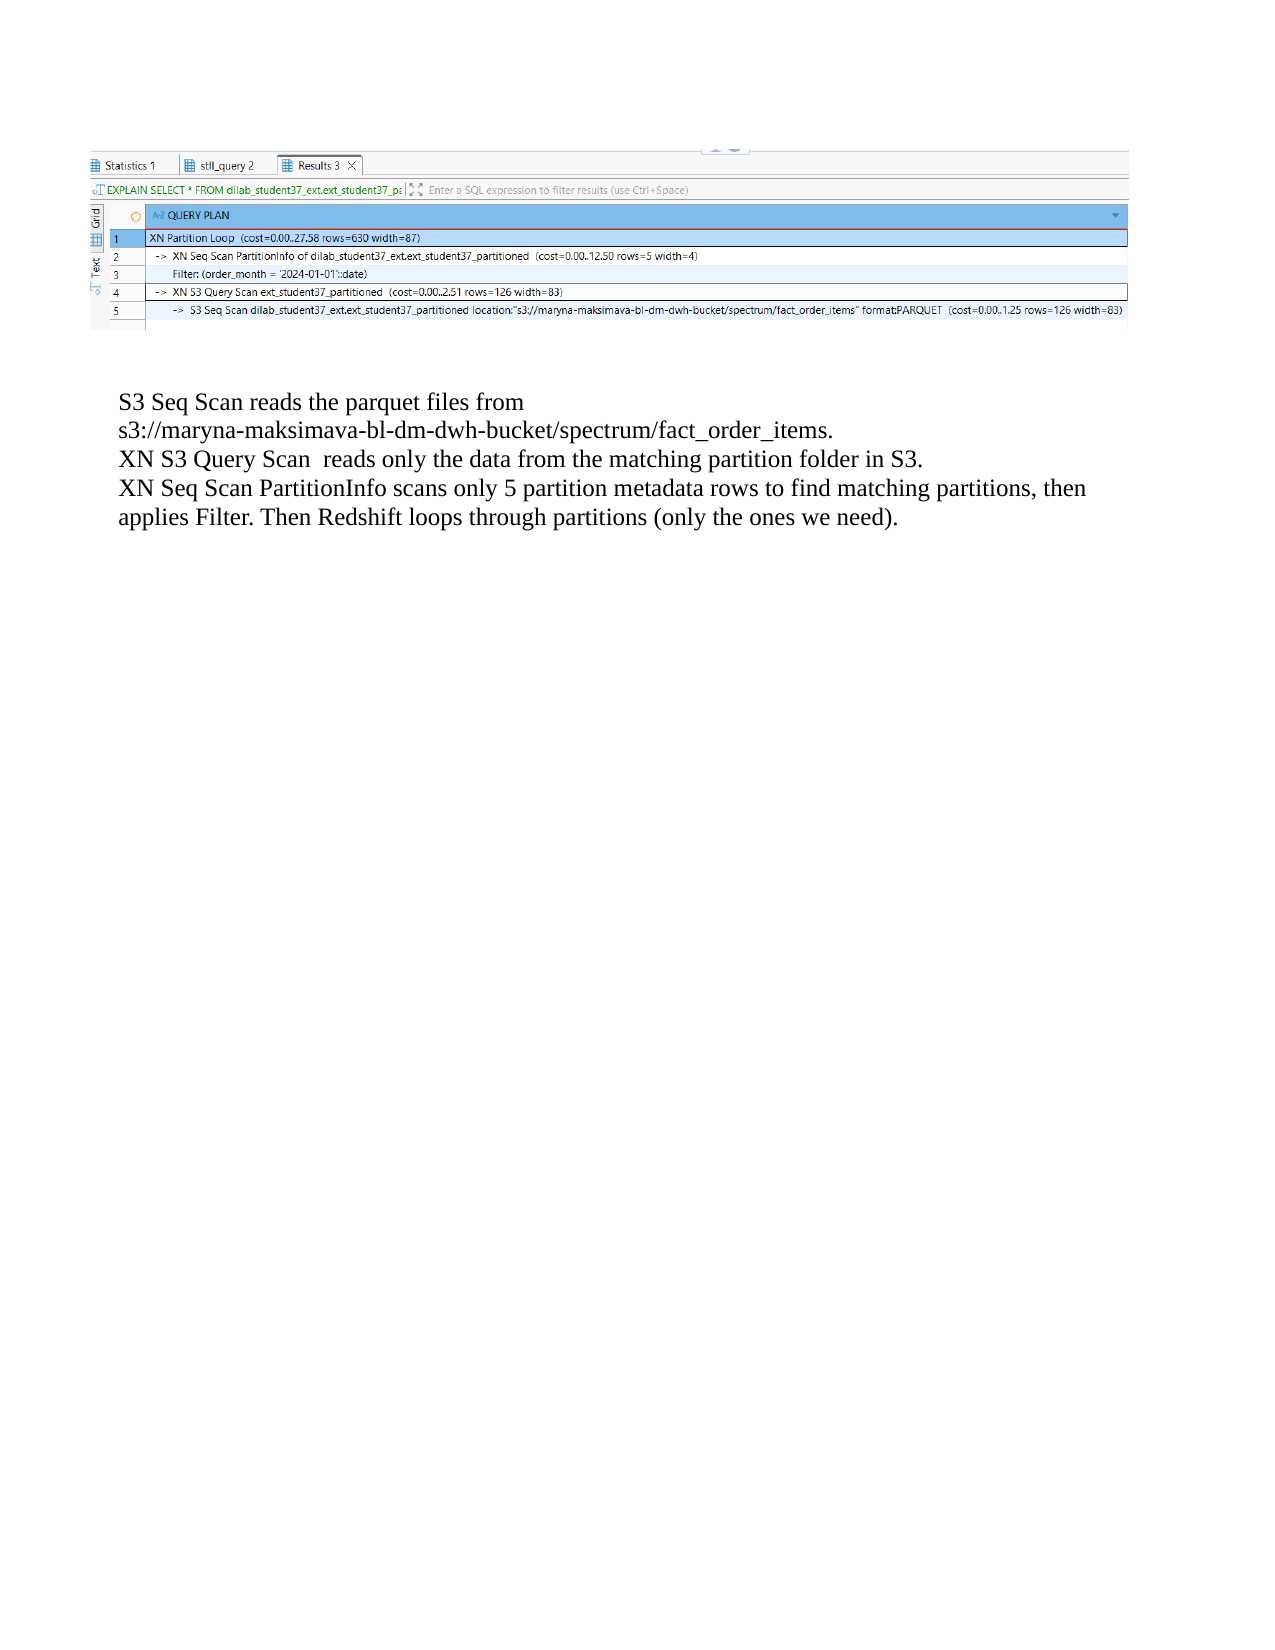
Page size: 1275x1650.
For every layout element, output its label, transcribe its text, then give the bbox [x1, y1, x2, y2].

text XN S3 Query Scan reads only the data from the matching partition folder in S3. [118, 444, 1157, 473]
text S3 Seq Scan reads the parquet files from s3://maryna-maksimava-bl-dm-dwh-bucket/spectrum/fact_order_items. [118, 387, 1157, 444]
text XN Seq Scan PartitionInfo scans only 5 partition metadata rows to find matching partitions, then applies Filter. Then Redshift loops through partitions (only the ones we need). [118, 473, 1157, 588]
picture [90, 149, 1129, 330]
